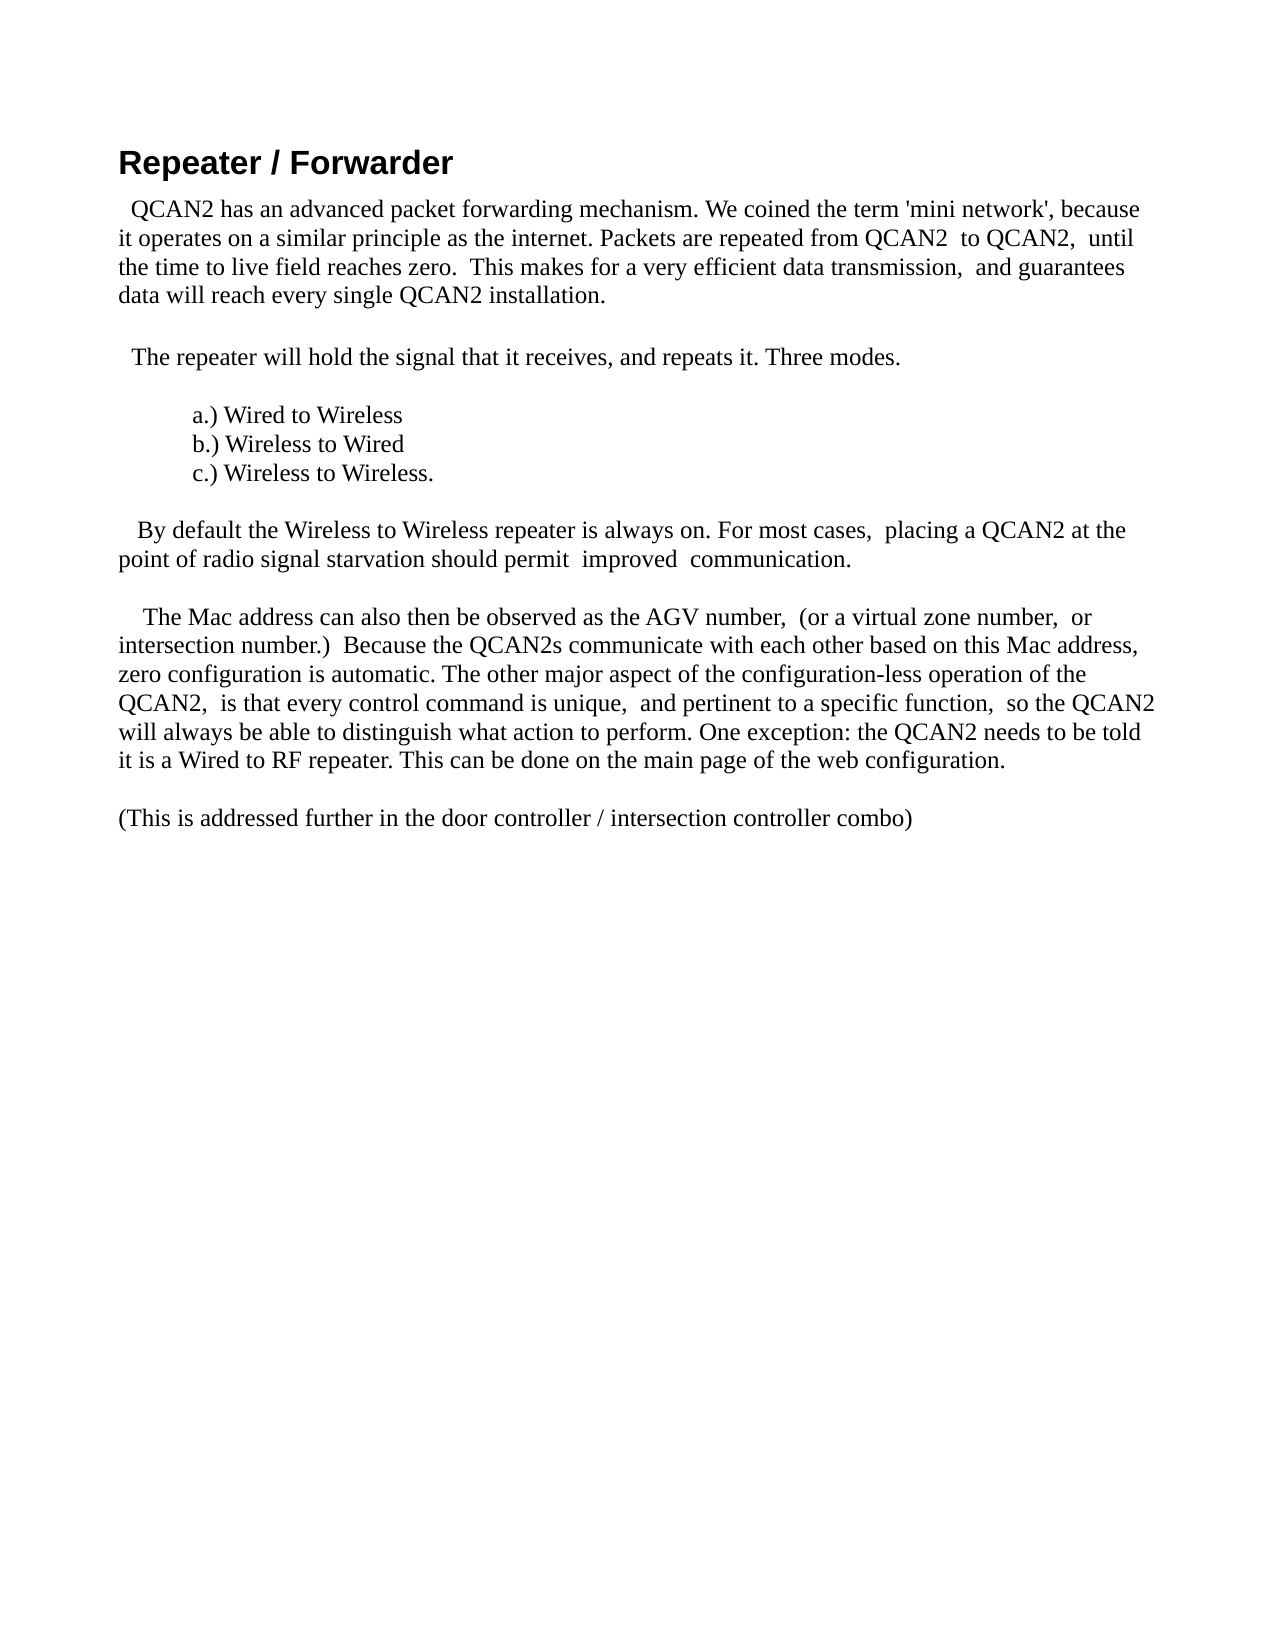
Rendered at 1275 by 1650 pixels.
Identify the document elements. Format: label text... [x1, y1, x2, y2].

text The Mac address can also then be observed as the AGV number, (or a virtual zone number, or intersection number.) Because the QCAN2s communicate with each other based on this Mac address, zero configuration is automatic. The other major aspect of the configuration-less operation of the QCAN2, is that every control command is unique, and pertinent to a specific function, so the QCAN2 will always be able to distinguish what action to perform. One exception: the QCAN2 needs to be told it is a Wired to RF repeater. This can be done on the main page of the web configuration. [118, 602, 1157, 774]
subtitle Repeater / Forwarder [118, 143, 1157, 182]
text QCAN2 has an advanced packet forwarding mechanism. We coined the term 'mini network', because it operates on a similar principle as the internet. Packets are repeated from QCAN2 to QCAN2, until the time to live field reaches zero. This makes for a very efficient data transmission, and guarantees data will reach every single QCAN2 installation. [118, 194, 1157, 309]
text By default the Wireless to Wireless repeater is always on. For most cases, placing a QCAN2 at the point of radio signal starvation should permit improved communication. [118, 515, 1157, 573]
text (This is addressed further in the door controller / intersection controller combo) [118, 803, 1157, 832]
text a.) Wired to Wireless [118, 400, 1157, 429]
text b.) Wireless to Wired [118, 429, 1157, 458]
text The repeater will hold the signal that it receives, and repeats it. Three modes. [118, 338, 1157, 372]
text c.) Wireless to Wireless. [118, 458, 1157, 487]
